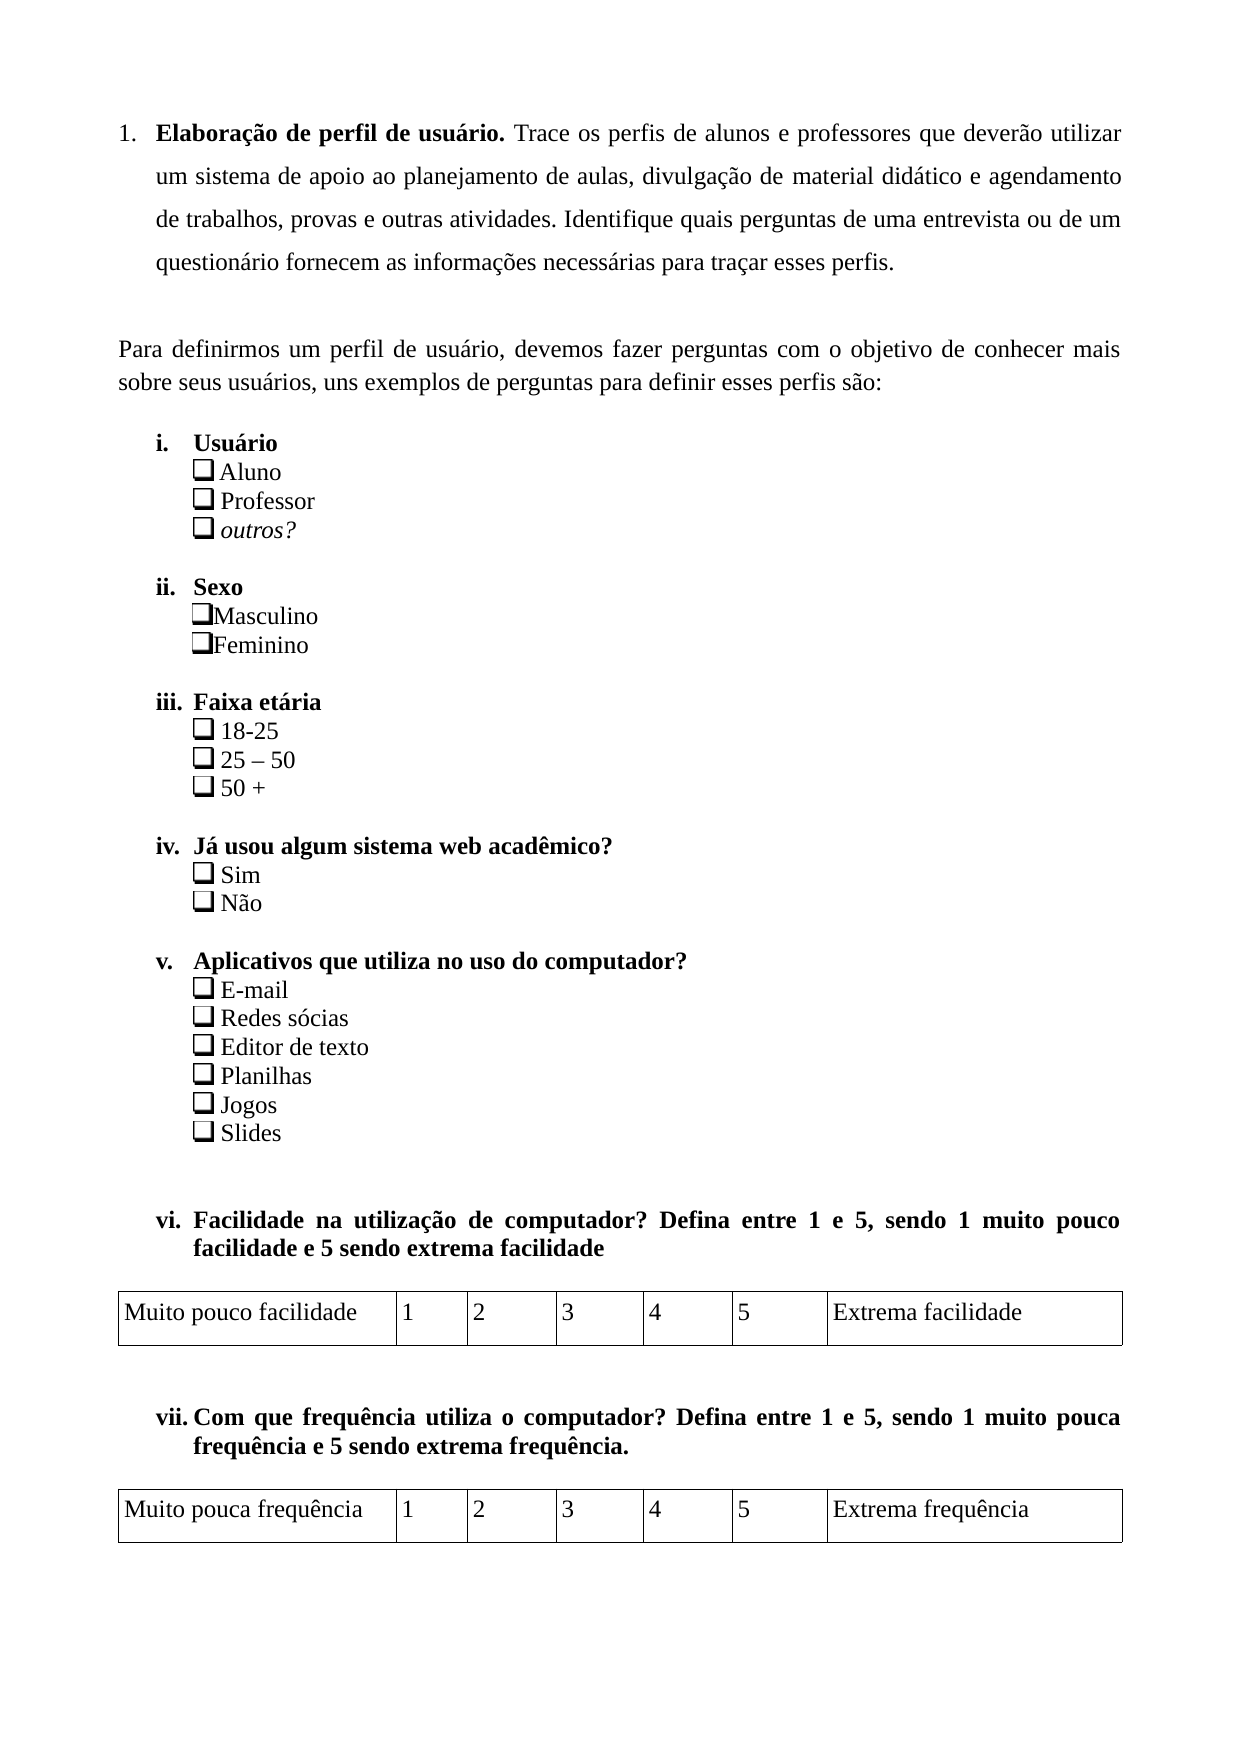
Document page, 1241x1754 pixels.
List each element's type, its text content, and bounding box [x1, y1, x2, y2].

list Aluno [156, 457, 1122, 486]
table_header 1 [397, 1292, 467, 1344]
list Não [156, 888, 1122, 917]
list outros? [156, 515, 1122, 543]
picture [193, 1034, 214, 1056]
table_header 3 [557, 1490, 643, 1542]
list Jogos [156, 1090, 1122, 1118]
list Redes sócias [156, 1003, 1122, 1032]
table_header Muito pouco facilidade [119, 1292, 396, 1344]
picture [193, 862, 214, 884]
table_header Extrema facilidade [828, 1292, 1122, 1344]
list 18-25 [156, 716, 1122, 745]
picture [193, 1092, 214, 1114]
table_header 2 [468, 1490, 556, 1542]
picture [192, 603, 213, 625]
text Para definirmos um perfil de usuário, devemos fazer perguntas com o objetivo de conhecer mais sobre seus usuários, uns exemplos de perguntas para definir esses perfis são: [118, 334, 1122, 396]
picture [193, 1063, 214, 1085]
list Sim [156, 860, 1122, 888]
picture [193, 747, 214, 769]
list Planilhas [156, 1061, 1122, 1090]
list Aplicativos que utiliza no uso do computador? [156, 946, 1122, 975]
table_header Muito pouca frequência [119, 1490, 396, 1542]
picture [193, 718, 214, 740]
list Professor [156, 486, 1122, 515]
table_header 3 [557, 1292, 643, 1344]
picture [192, 632, 213, 654]
list Sexo [156, 572, 1122, 601]
table_header 5 [733, 1490, 827, 1542]
list Slides [156, 1118, 1122, 1147]
picture [193, 488, 214, 510]
table_header 2 [468, 1292, 556, 1344]
list Elaboração de perfil de usuário. Trace os perfis de alunos e professores que deverão utilizar um sistema de apoio ao planejamento de aulas, divulgação de material didático e agendamento de trabalhos, provas e outras atividades. Identifique quais perguntas de uma entrevista ou de um questionário fornecem as informações necessárias para traçar esses perfis. [118, 118, 1122, 276]
picture [193, 1121, 214, 1142]
picture [193, 459, 214, 481]
list E-mail [156, 975, 1122, 1003]
list 50 + [156, 773, 1122, 802]
list 25 – 50 [156, 745, 1122, 773]
list Usuário [156, 428, 1122, 457]
picture [193, 891, 214, 912]
list Facilidade na utilização de computador? Defina entre 1 e 5, sendo 1 muito pouco facilidade e 5 sendo extrema facilidade [156, 1205, 1122, 1262]
picture [193, 977, 214, 999]
table_header 1 [397, 1490, 467, 1542]
table_header 4 [644, 1292, 732, 1344]
picture [193, 776, 214, 797]
list Editor de texto [156, 1032, 1122, 1061]
picture [193, 517, 214, 539]
text Masculino [118, 601, 1122, 630]
table_header 4 [644, 1490, 732, 1542]
list Com que frequência utiliza o computador? Defina entre 1 e 5, sendo 1 muito pouca frequência e 5 sendo extrema frequência. [156, 1402, 1122, 1460]
picture [193, 1006, 214, 1027]
table_header Extrema frequência [828, 1490, 1122, 1542]
list Faixa etária [156, 687, 1122, 716]
text Feminino [118, 630, 1122, 658]
list Já usou algum sistema web acadêmico? [156, 831, 1122, 860]
table_header 5 [733, 1292, 827, 1344]
